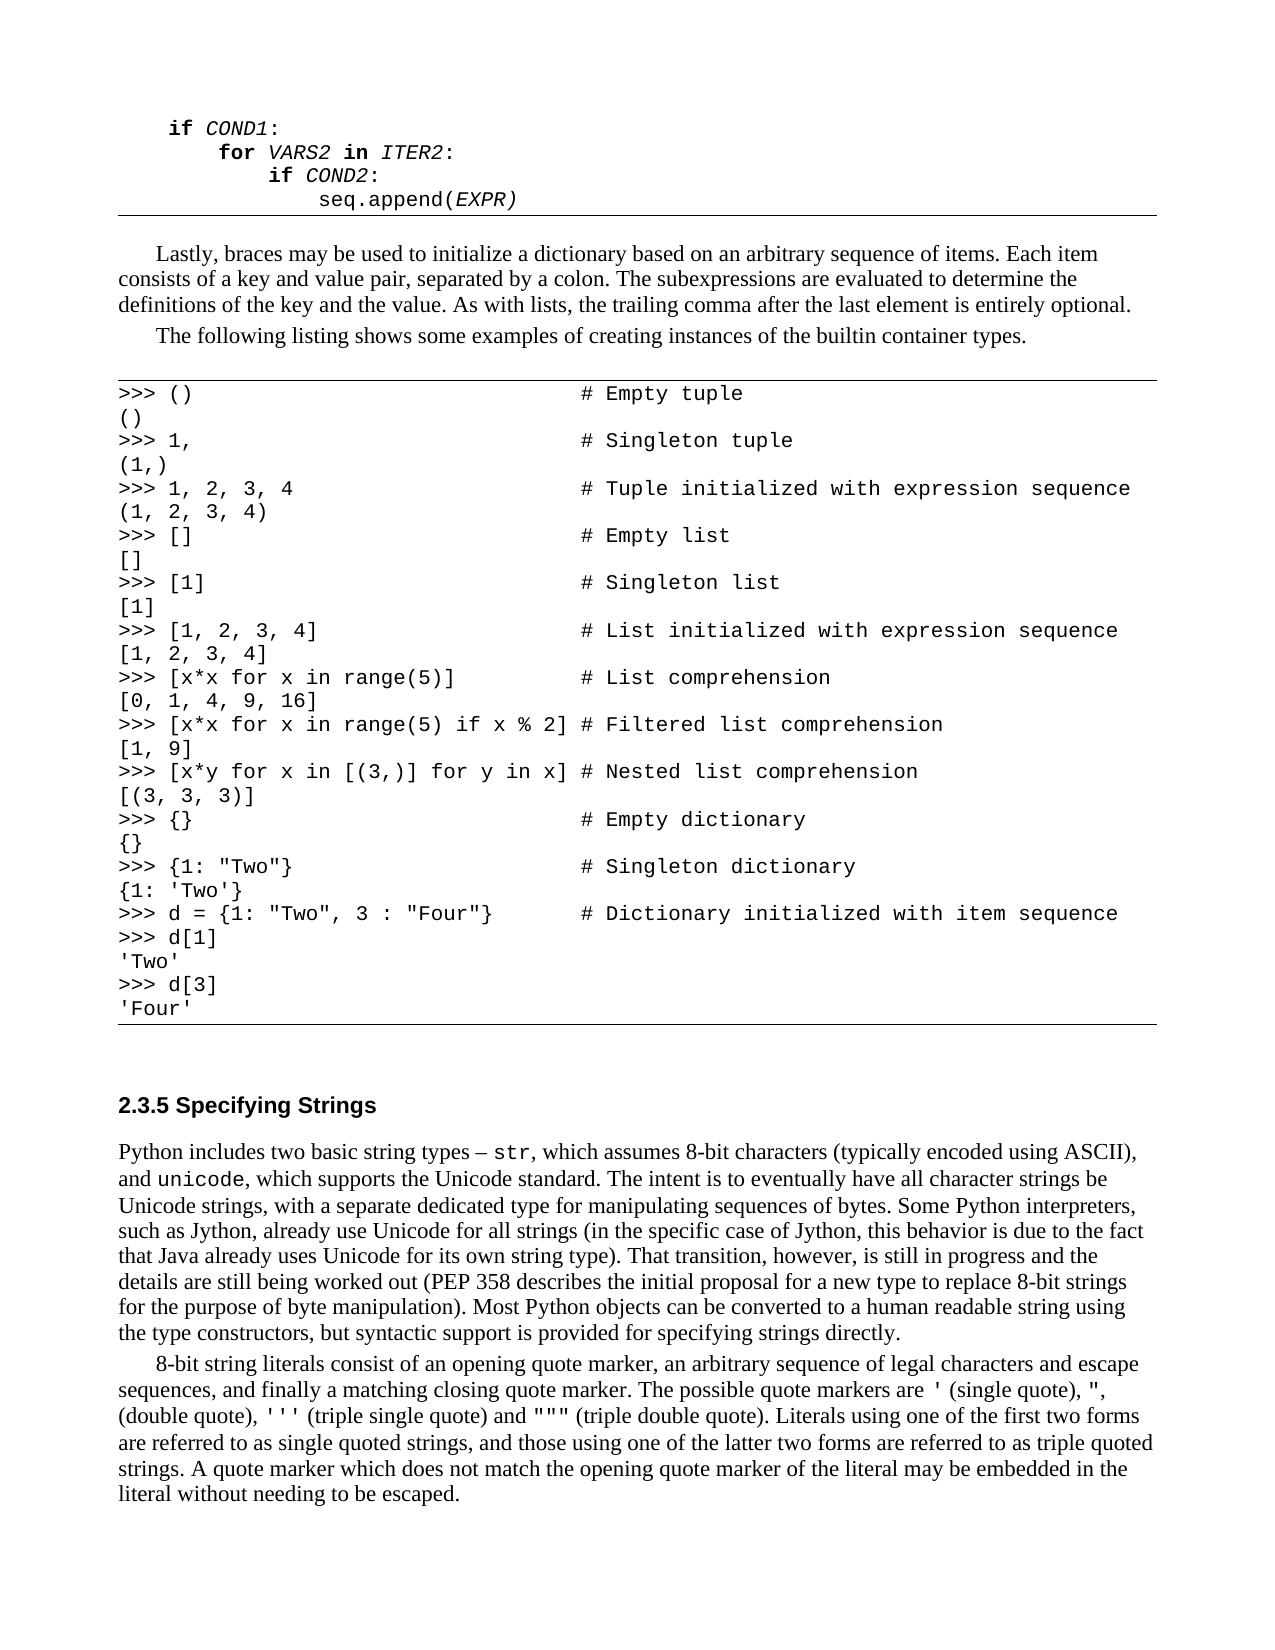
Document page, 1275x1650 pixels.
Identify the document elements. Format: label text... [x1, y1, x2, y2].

text (1, 2, 3, 4) [118, 501, 1157, 525]
text >>> d[3] [118, 974, 1157, 998]
text >>> [1, 2, 3, 4] # List initialized with expression sequence [118, 619, 1157, 643]
text (1,) [118, 454, 1157, 478]
text >>> 1, 2, 3, 4 # Tuple initialized with expression sequence [118, 478, 1157, 501]
text [1, 9] [118, 738, 1157, 761]
text >>> d[1] [118, 927, 1157, 951]
text Lastly, braces may be used to initialize a dictionary based on an arbitrary sequence of items. Each item consists of a key and value pair, separated by a colon. The subexpressions are evaluated to determine the definitions of the key and the value. As with lists, the trailing comma after the last element is entirely optional. [118, 241, 1157, 317]
text if COND2: [118, 165, 1157, 189]
text >>> [] # Empty list [118, 525, 1157, 549]
text {1: 'Two'} [118, 880, 1157, 903]
text Python includes two basic string types – str, which assumes 8-bit characters (typically encoded using ASCII), and unicode, which supports the Unicode standard. The intent is to eventually have all character strings be Unicode strings, with a separate dedicated type for manipulating sequences of bytes. Some Python interpreters, such as Jython, already use Unicode for all strings (in the specific case of Jython, this behavior is due to the fact that Java already uses Unicode for its own string type). That transition, however, is still in progress and the details are still being worked out (PEP 358 describes the initial proposal for a new type to replace 8-bit strings for the purpose of byte manipulation). Most Python objects can be converted to a human readable string using the type constructors, but syntactic support is provided for specifying strings directly. [118, 1139, 1157, 1345]
text >>> [x*x for x in range(5)] # List comprehension [118, 667, 1157, 691]
text [1] [118, 596, 1157, 619]
text 'Two' [118, 951, 1157, 974]
text [0, 1, 4, 9, 16] [118, 691, 1157, 714]
text >>> d = {1: "Two", 3 : "Four"} # Dictionary initialized with item sequence [118, 903, 1157, 927]
text seq.append(EXPR) [118, 189, 1157, 215]
text 'Four' [118, 998, 1157, 1024]
text () [118, 407, 1157, 430]
text if COND1: [118, 118, 1157, 142]
subtitle 2.3.5 Specifying Strings [118, 1087, 1157, 1118]
text >>> {1: "Two"} # Singleton dictionary [118, 856, 1157, 880]
text [(3, 3, 3)] [118, 785, 1157, 809]
text 8-bit string literals consist of an opening quote marker, an arbitrary sequence of legal characters and escape sequences, and finally a matching closing quote marker. The possible quote markers are ' (single quote), ", (double quote), ''' (triple single quote) and """ (triple double quote). Literals using one of the first two forms are referred to as single quoted strings, and those using one of the latter two forms are referred to as triple quoted strings. A quote marker which does not match the opening quote marker of the literal may be embedded in the literal without needing to be escaped. [118, 1351, 1157, 1506]
text The following listing shows some examples of creating instances of the builtin container types. [118, 323, 1157, 349]
text >>> () # Empty tuple [118, 381, 1157, 407]
text [1, 2, 3, 4] [118, 643, 1157, 667]
text >>> [x*y for x in [(3,)] for y in x] # Nested list comprehension [118, 761, 1157, 785]
text [] [118, 549, 1157, 572]
text >>> [1] # Singleton list [118, 572, 1157, 596]
text {} [118, 832, 1157, 856]
text >>> {} # Empty dictionary [118, 809, 1157, 832]
text >>> 1, # Singleton tuple [118, 430, 1157, 454]
text >>> [x*x for x in range(5) if x % 2] # Filtered list comprehension [118, 714, 1157, 738]
text for VARS2 in ITER2: [118, 142, 1157, 165]
